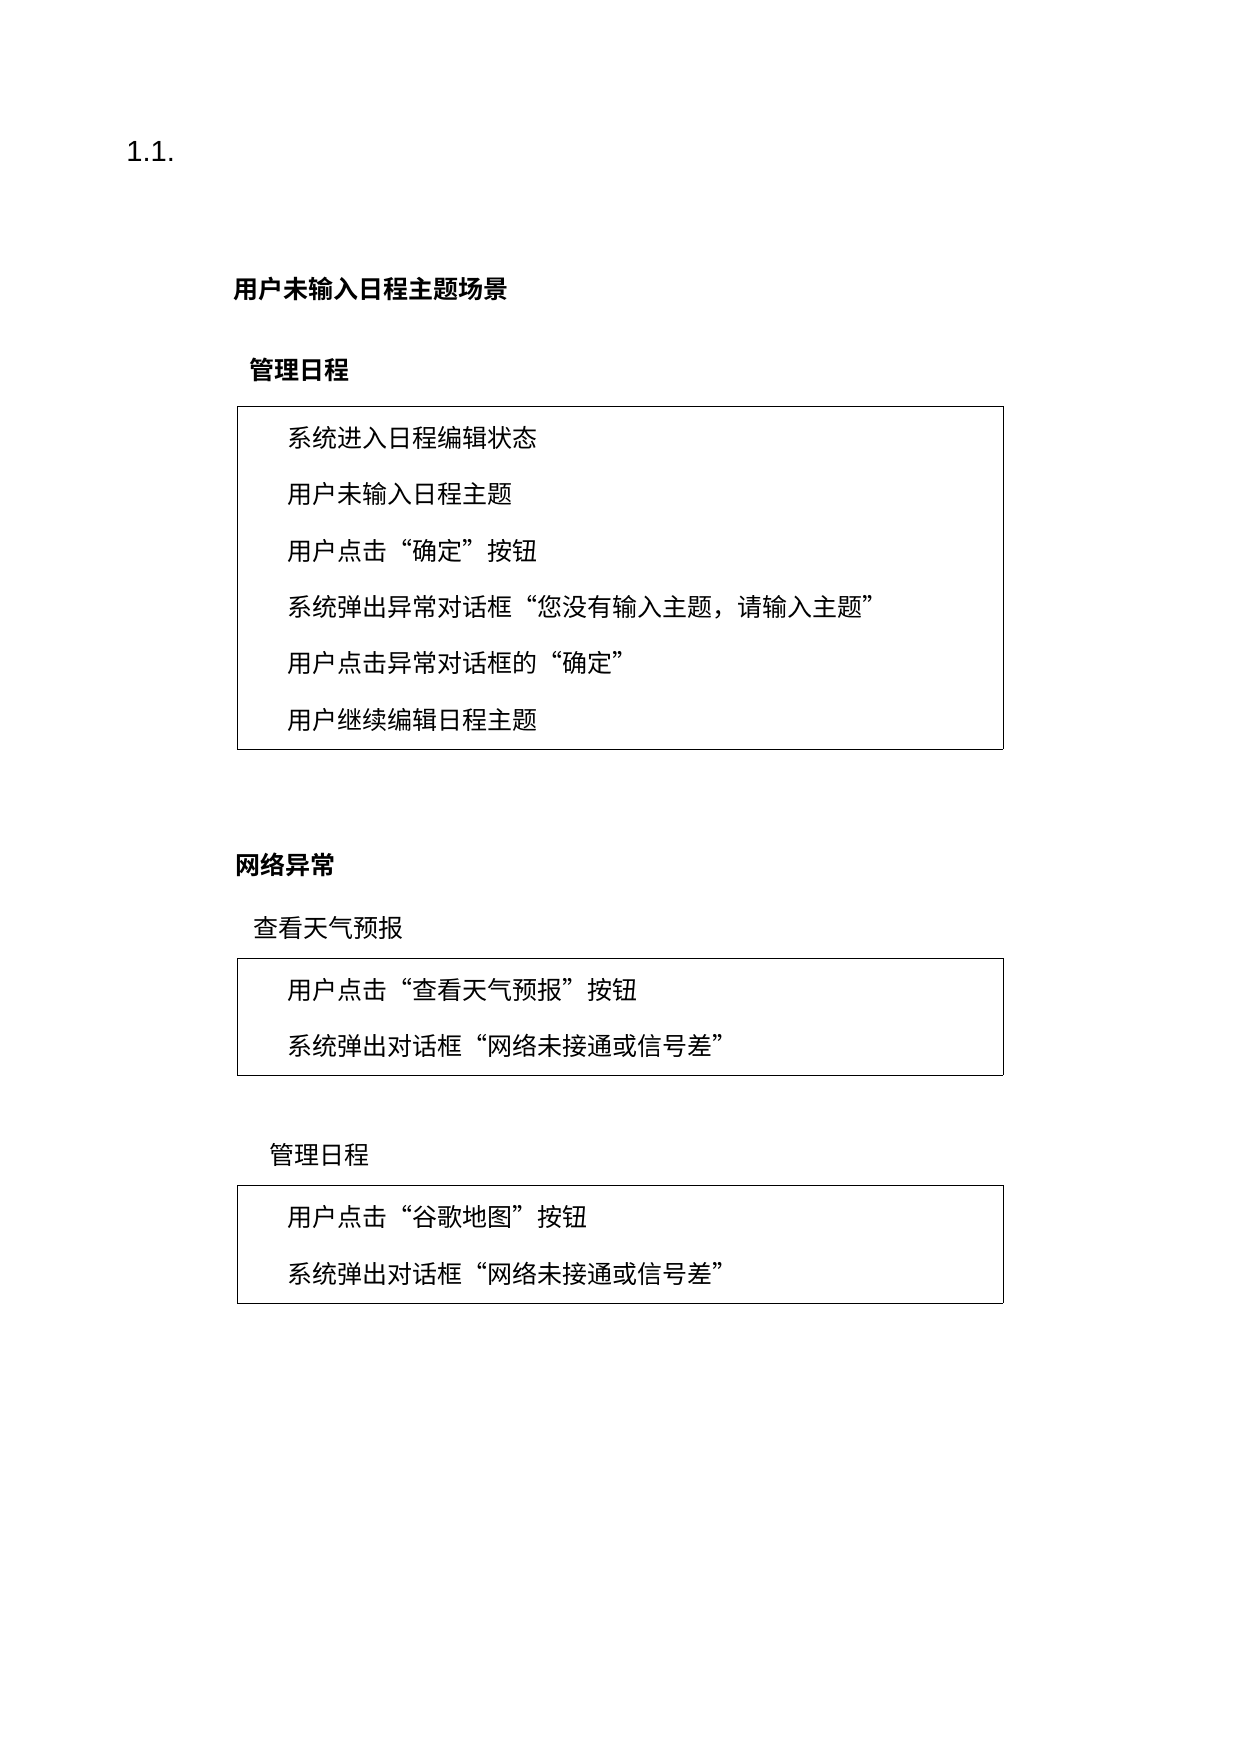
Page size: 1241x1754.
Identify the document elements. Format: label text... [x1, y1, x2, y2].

text 网络异常 [124, 846, 1122, 882]
table_header 系统进入日程编辑状态 用户未输入日程主题 用户点击“确定”按钮 系统弹出异常对话框“您没有输入主题，请输入主题” 用户点击异常对话框的“确定” 用户继续编辑日程主题 [238, 407, 1003, 749]
table_header 用户点击“查看天气预报”按钮 系统弹出对话框“网络未接通或信号差” [238, 959, 1003, 1075]
text 管理日程 [124, 350, 1122, 387]
table_header 用户点击“谷歌地图”按钮 系统弹出对话框“网络未接通或信号差” [238, 1186, 1003, 1302]
text 查看天气预报 [118, 908, 1122, 944]
text 管理日程 [118, 1136, 1122, 1172]
text 用户未输入日程主题场景 [124, 269, 1122, 306]
